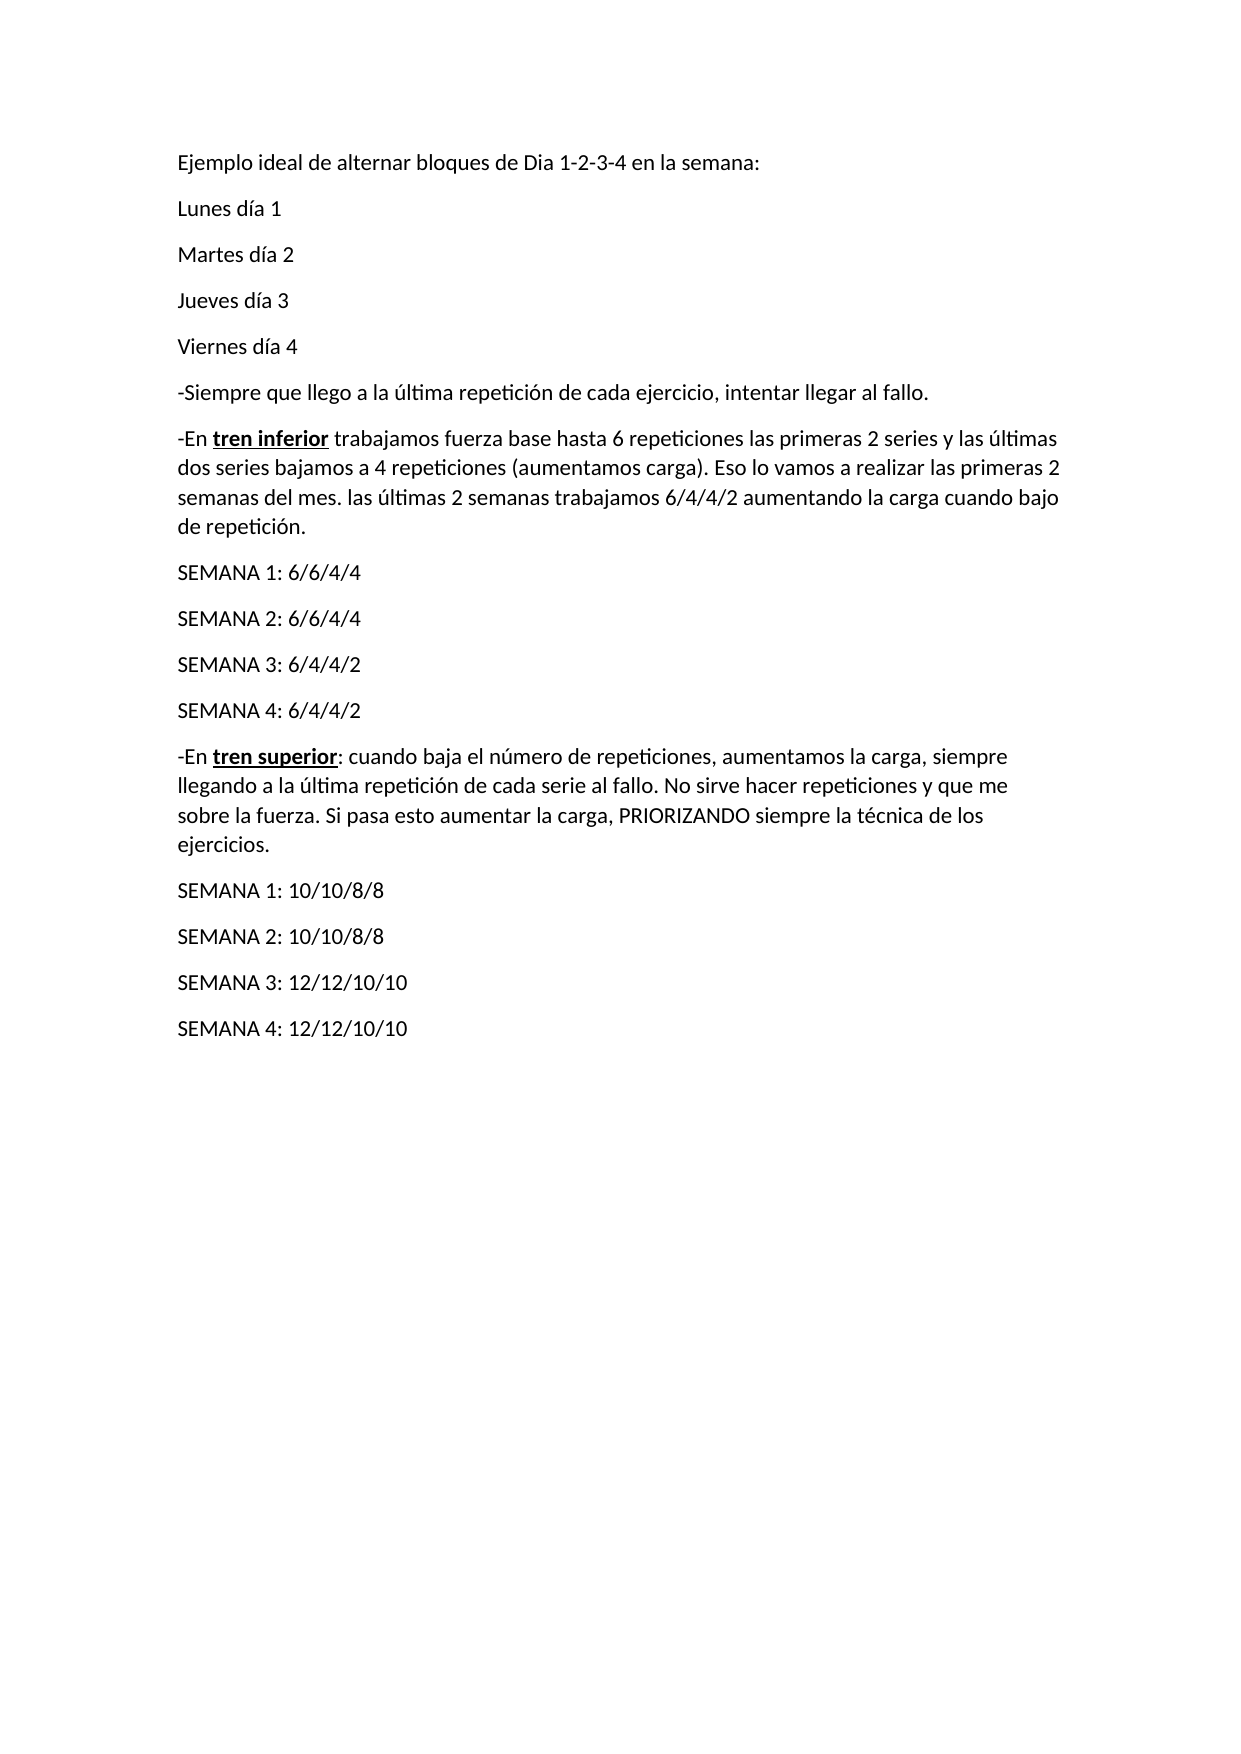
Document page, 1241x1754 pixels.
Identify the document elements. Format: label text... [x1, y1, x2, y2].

text Lunes día 1 [177, 194, 1063, 222]
text Martes día 2 [177, 240, 1063, 268]
text SEMANA 2: 6/6/4/4 [177, 604, 1063, 632]
text -En tren inferior trabajamos fuerza base hasta 6 repeticiones las primeras 2 series y las últimas dos series bajamos a 4 repeticiones (aumentamos carga). Eso lo vamos a realizar las primeras 2 semanas del mes. las últimas 2 semanas trabajamos 6/4/4/2 aumentando la carga cuando bajo de repetición. [177, 424, 1063, 540]
text SEMANA 2: 10/10/8/8 [177, 922, 1063, 950]
text SEMANA 1: 10/10/8/8 [177, 876, 1063, 904]
text Viernes día 4 [177, 332, 1063, 360]
text SEMANA 3: 12/12/10/10 [177, 968, 1063, 996]
text Jueves día 3 [177, 286, 1063, 314]
text Ejemplo ideal de alternar bloques de Dia 1-2-3-4 en la semana: [177, 148, 1063, 176]
text SEMANA 4: 12/12/10/10 [177, 1014, 1063, 1042]
text SEMANA 4: 6/4/4/2 [177, 696, 1063, 724]
text -Siempre que llego a la última repetición de cada ejercicio, intentar llegar al fallo. [177, 378, 1063, 406]
text -En tren superior: cuando baja el número de repeticiones, aumentamos la carga, siempre llegando a la última repetición de cada serie al fallo. No sirve hacer repeticiones y que me sobre la fuerza. Si pasa esto aumentar la carga, PRIORIZANDO siempre la técnica de los ejercicios. [177, 742, 1063, 858]
text SEMANA 1: 6/6/4/4 [177, 558, 1063, 586]
text SEMANA 3: 6/4/4/2 [177, 650, 1063, 678]
